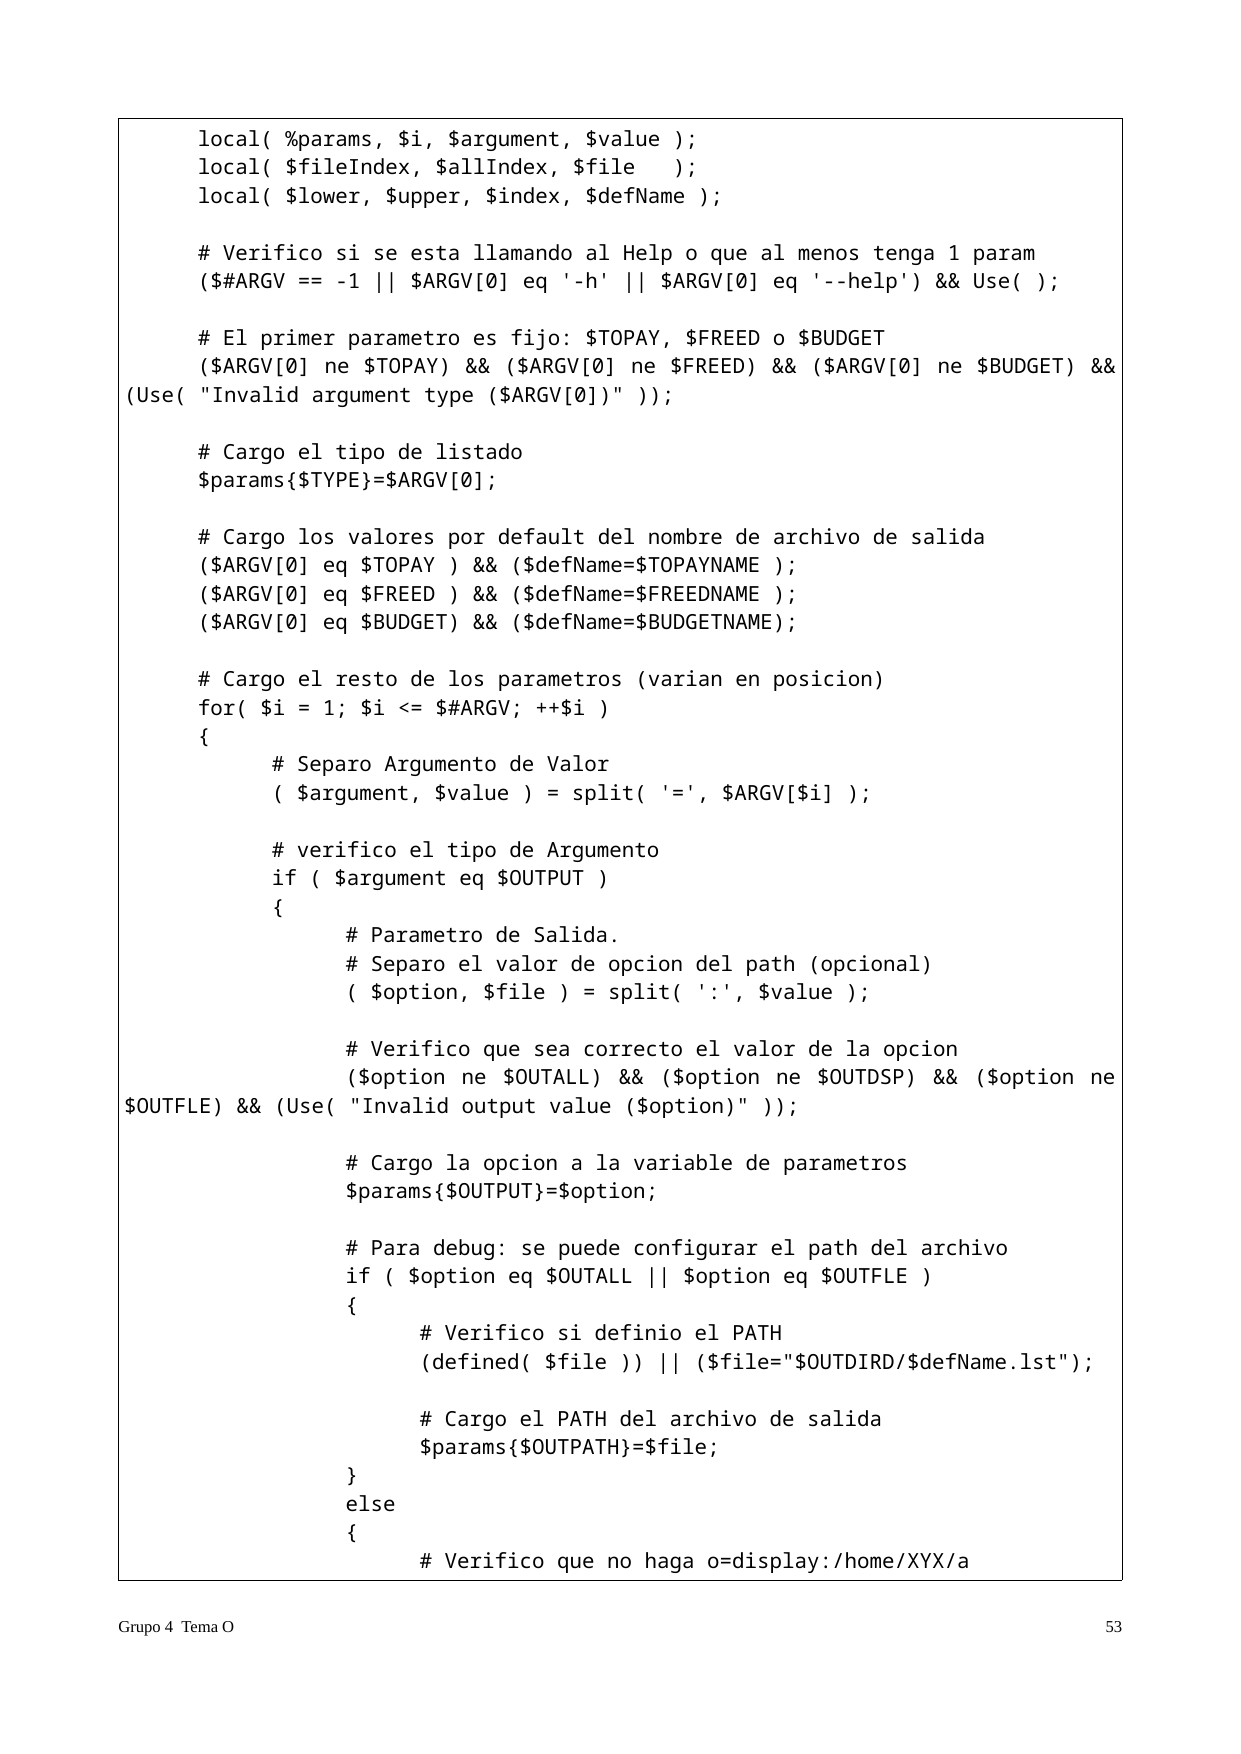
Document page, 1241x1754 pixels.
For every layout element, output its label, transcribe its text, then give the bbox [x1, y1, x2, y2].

table_header local( %params, $i, $argument, $value ); local( $fileIndex, $allIndex, $file ); local( $lower, $upper, $index, $defName ); # Verifico si se esta llamando al Help o que al menos tenga 1 param ($#ARGV == -1 || $ARGV[0] eq '-h' || $ARGV[0] eq '--help') && Use( ); # El primer parametro es fijo: $TOPAY, $FREED o $BUDGET ($ARGV[0] ne $TOPAY) && ($ARGV[0] ne $FREED) && ($ARGV[0] ne $BUDGET) && (Use( "Invalid argument type ($ARGV[0])" )); # Cargo el tipo de listado $params{$TYPE}=$ARGV[0]; # Cargo los valores por default del nombre de archivo de salida ($ARGV[0] eq $TOPAY ) && ($defName=$TOPAYNAME ); ($ARGV[0] eq $FREED ) && ($defName=$FREEDNAME ); ($ARGV[0] eq $BUDGET) && ($defName=$BUDGETNAME); # Cargo el resto de los parametros (varian en posicion) for( $i = 1; $i <= $#ARGV; ++$i ) { # Separo Argumento de Valor ( $argument, $value ) = split( '=', $ARGV[$i] ); # verifico el tipo de Argumento if ( $argument eq $OUTPUT ) { # Parametro de Salida. # Separo el valor de opcion del path (opcional) ( $option, $file ) = split( ':', $value ); # Verifico que sea correcto el valor de la opcion ($option ne $OUTALL) && ($option ne $OUTDSP) && ($option ne $OUTFLE) && (Use( "Invalid output value ($option)" )); # Cargo la opcion a la variable de parametros $params{$OUTPUT}=$option; # Para debug: se puede configurar el path del archivo if ( $option eq $OUTALL || $option eq $OUTFLE ) { # Verifico si definio el PATH (defined( $file )) || ($file="$OUTDIRD/$defName.lst"); # Cargo el PATH del archivo de salida $params{$OUTPATH}=$file; } else { # Verifico que no haga o=display:/home/XYX/a [119, 119, 1122, 1580]
